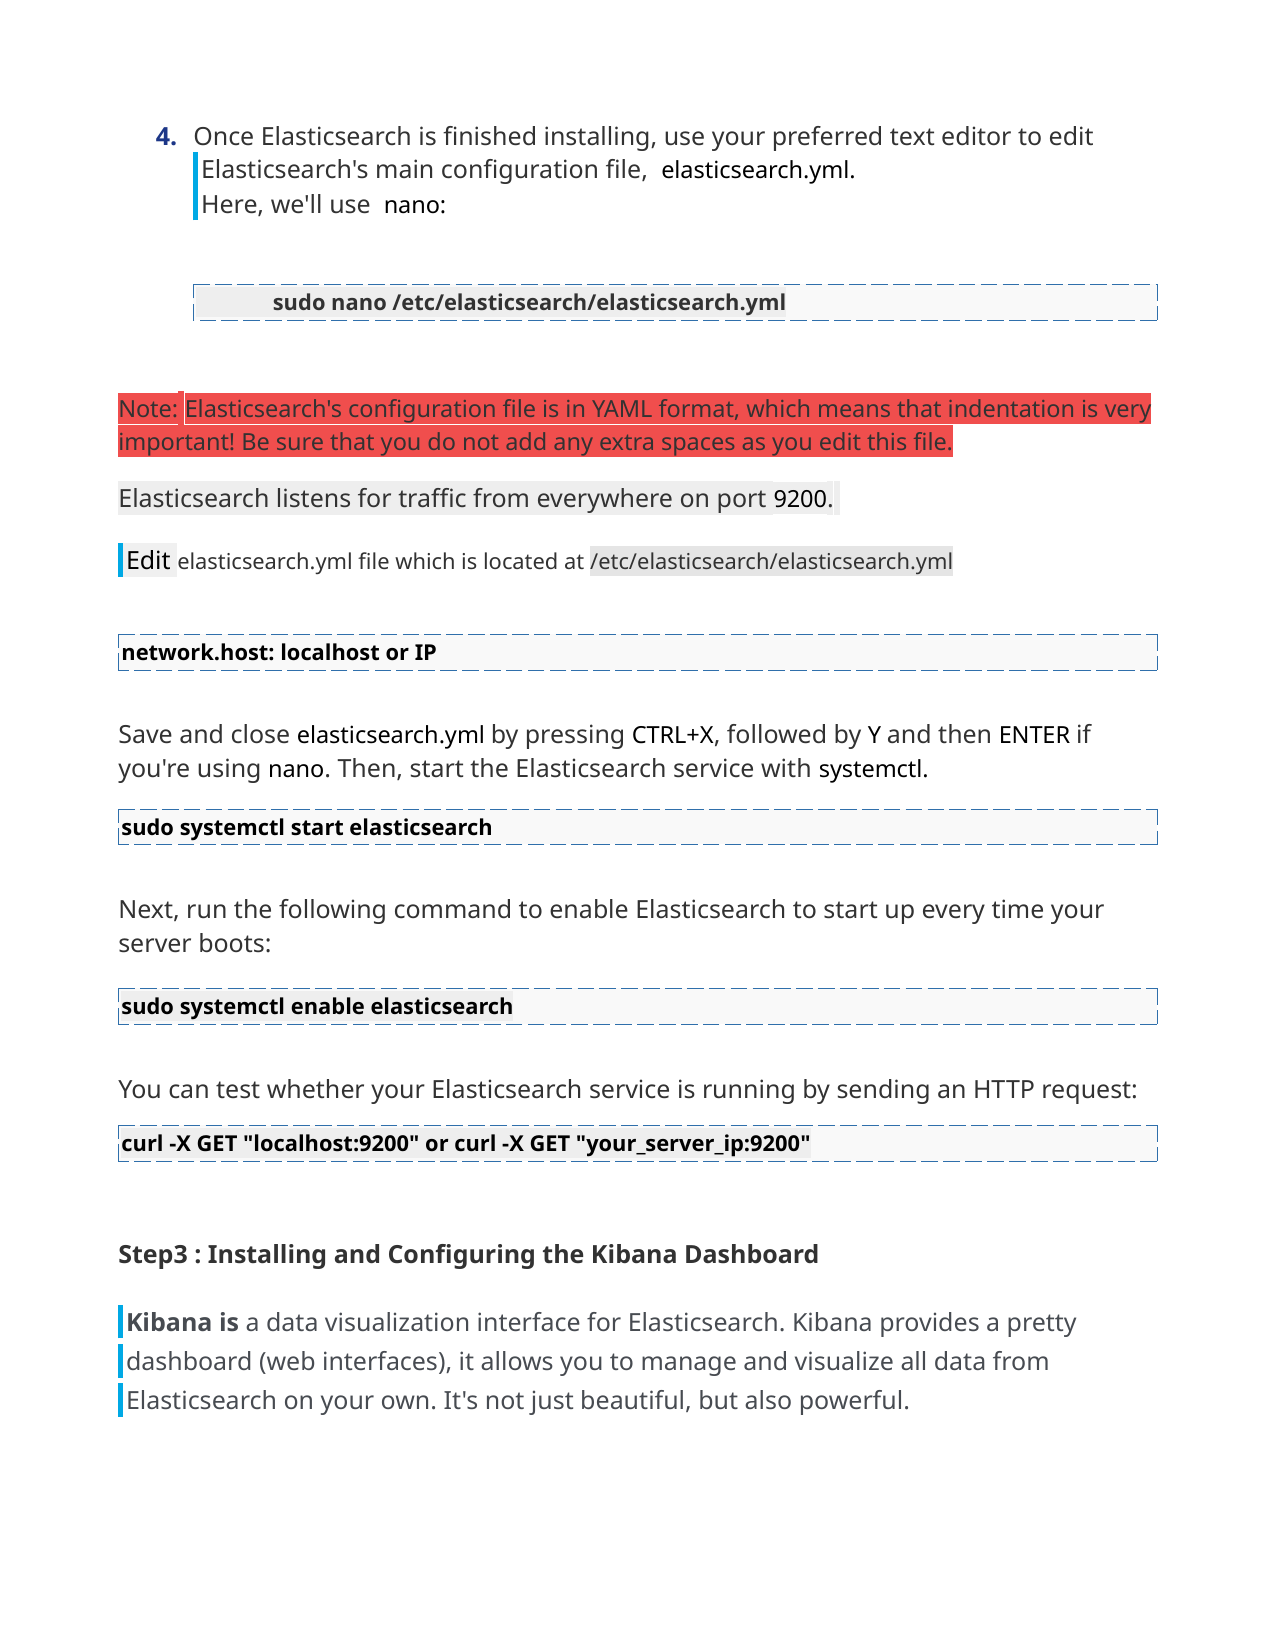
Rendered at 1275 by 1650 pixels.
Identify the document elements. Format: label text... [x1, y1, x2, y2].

text Edit elasticsearch.yml file which is located at /etc/elasticsearch/elasticsearch.yml [123, 543, 1157, 577]
text Save and close elasticsearch.yml by pressing CTRL+X, followed by Y and then ENTER if you're using nano. Then, start the Elasticsearch service with systemctl. [118, 717, 1157, 785]
text Note: Elasticsearch's configuration file is in YAML format, which means that indentation is very important! Be sure that you do not add any extra spaces as you edit this file. [118, 391, 1157, 457]
text sudo nano /etc/elasticsearch/elasticsearch.yml [193, 284, 1157, 320]
text network.host: localhost or IP [118, 634, 1157, 670]
text Step3 : Installing and Configuring the Kibana Dashboard [118, 1236, 1157, 1270]
list Once Elasticsearch is finished installing, use your preferred text editor to edit Elasticsearch's main configuration file, elasticsearch.yml. [156, 118, 1157, 186]
text sudo systemctl start elasticsearch [118, 809, 1157, 844]
text Elasticsearch listens for traffic from everywhere on port 9200. [118, 481, 1157, 515]
text You can test whether your Elasticsearch service is running by sending an HTTP request: [118, 1071, 1157, 1105]
text curl -X GET "localhost:9200" or curl -X GET "your_server_ip:9200" [118, 1125, 1157, 1161]
text sudo systemctl enable elasticsearch [118, 988, 1157, 1024]
list Here, we'll use nano: [198, 186, 1157, 220]
text Next, run the following command to enable Elasticsearch to start up every time your server boots: [118, 892, 1157, 960]
list [156, 186, 193, 220]
text Kibana is a data visualization interface for Elasticsearch. Kibana provides a pretty dashboard (web interfaces), it allows you to manage and visualize all data from Elasticsearch on your own. It's not just beautiful, but also powerful. [118, 1304, 1157, 1417]
